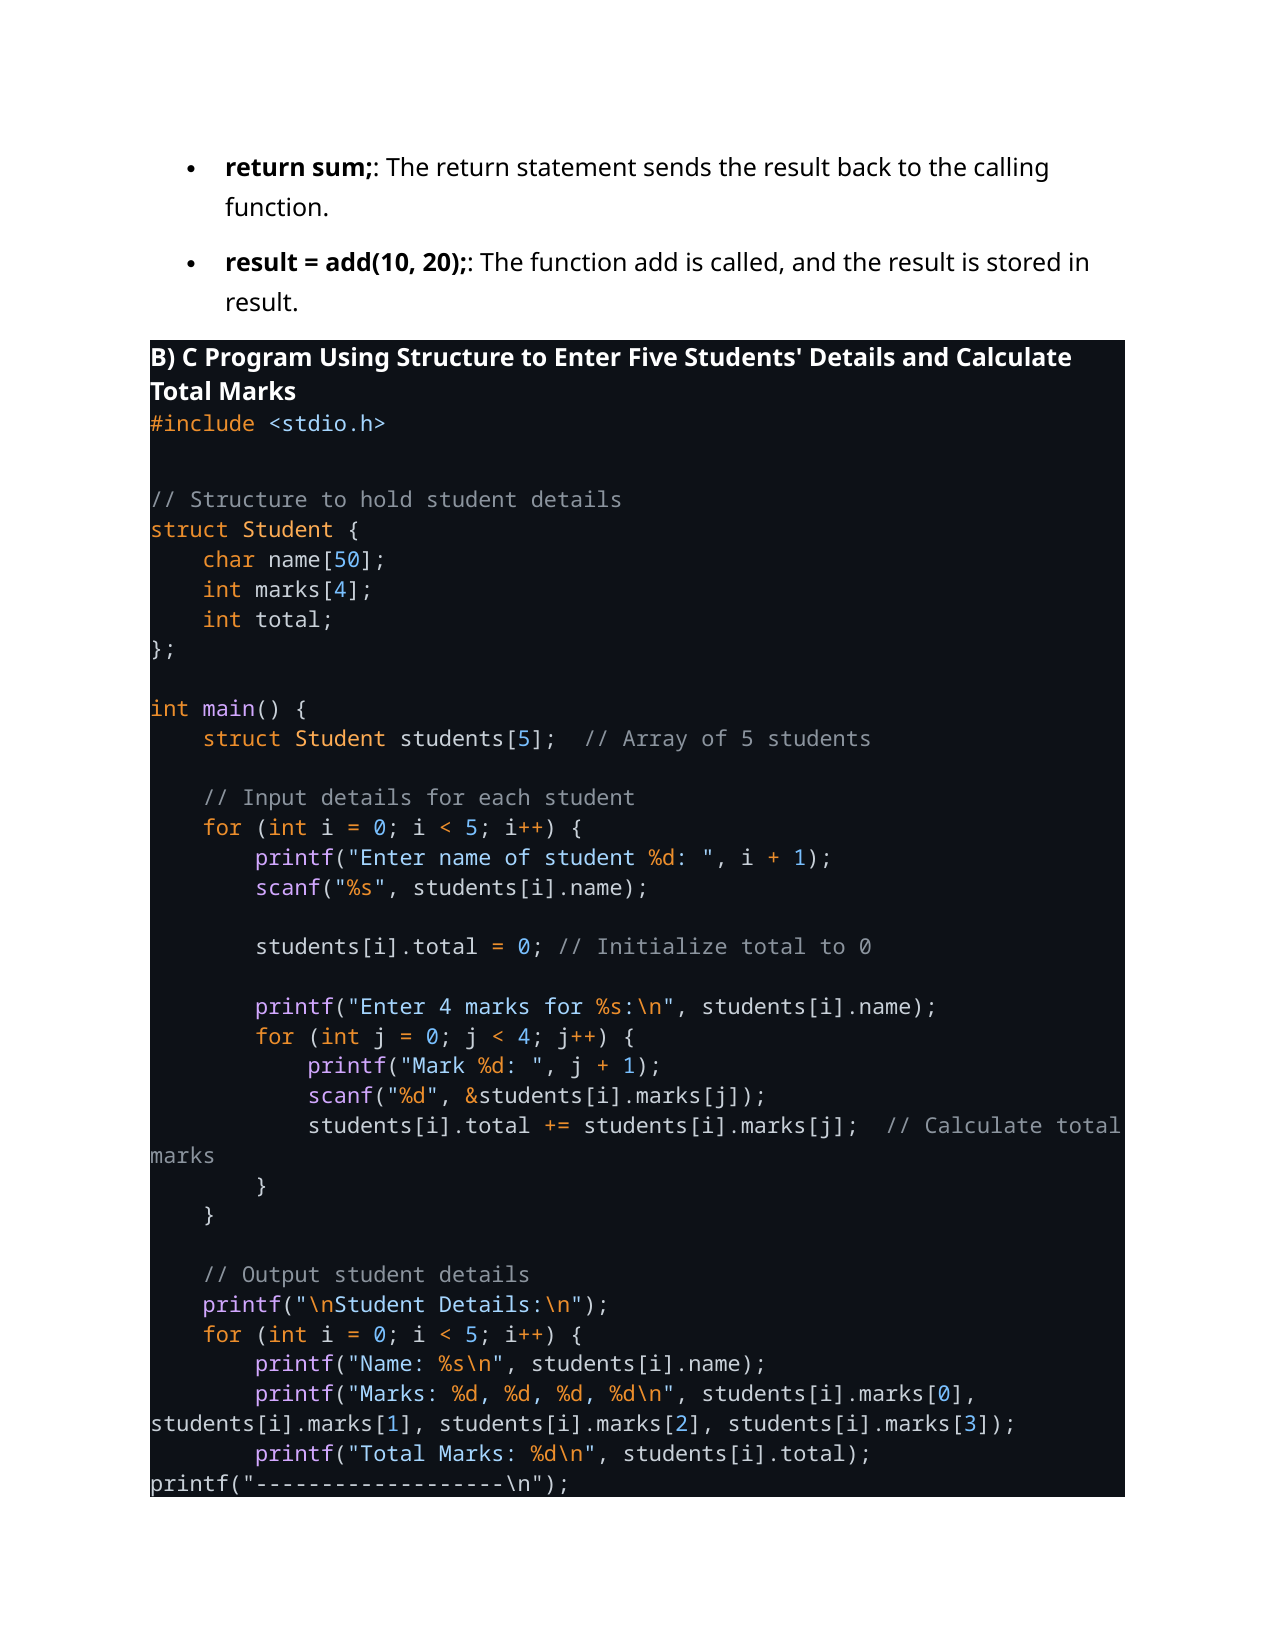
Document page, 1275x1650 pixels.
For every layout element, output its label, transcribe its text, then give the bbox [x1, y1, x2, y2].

text printf("Name: %s\n", students[i].name); [150, 1348, 1125, 1378]
text int main() { [150, 693, 1125, 723]
text scanf("%d", &students[i].marks[j]); [150, 1080, 1125, 1110]
text printf("Enter 4 marks for %s:\n", students[i].name); [150, 991, 1125, 1021]
text printf("Enter name of student %d: ", i + 1); [150, 842, 1125, 872]
text students[i].total += students[i].marks[j]; // Calculate total marks [150, 1110, 1125, 1169]
text } [150, 1169, 1125, 1199]
text int total; [150, 603, 1125, 633]
text // Output student details [150, 1259, 1125, 1289]
text // Structure to hold student details [150, 484, 1125, 514]
text }; [150, 633, 1125, 663]
text B) C Program Using Structure to Enter Five Students' Details and Calculate Total Marks #include <stdio.h> [150, 340, 1125, 438]
text for (int j = 0; j < 4; j++) { [150, 1021, 1125, 1050]
list return sum;: The return statement sends the result back to the calling function. [187, 150, 1125, 223]
text struct Student { [150, 514, 1125, 544]
text printf("Total Marks: %d\n", students[i].total); [150, 1438, 1125, 1467]
text char name[50]; [150, 544, 1125, 574]
text printf("Mark %d: ", j + 1); [150, 1050, 1125, 1080]
text struct Student students[5]; // Array of 5 students [150, 723, 1125, 752]
text } [150, 1199, 1125, 1229]
text // Input details for each student [150, 782, 1125, 812]
text for (int i = 0; i < 5; i++) { [150, 812, 1125, 842]
text int marks[4]; [150, 574, 1125, 603]
text scanf("%s", students[i].name); [150, 872, 1125, 901]
text printf("\nStudent Details:\n"); [150, 1289, 1125, 1318]
text printf("Marks: %d, %d, %d, %d\n", students[i].marks[0], students[i].marks[1], students[i].marks[2], students[i].marks[3]); [150, 1378, 1125, 1438]
text printf("-------------------\n"); [150, 1467, 1125, 1497]
text students[i].total = 0; // Initialize total to 0 [150, 931, 1125, 961]
text for (int i = 0; i < 5; i++) { [150, 1318, 1125, 1348]
list result = add(10, 20);: The function add is called, and the result is stored in result. [187, 245, 1125, 318]
